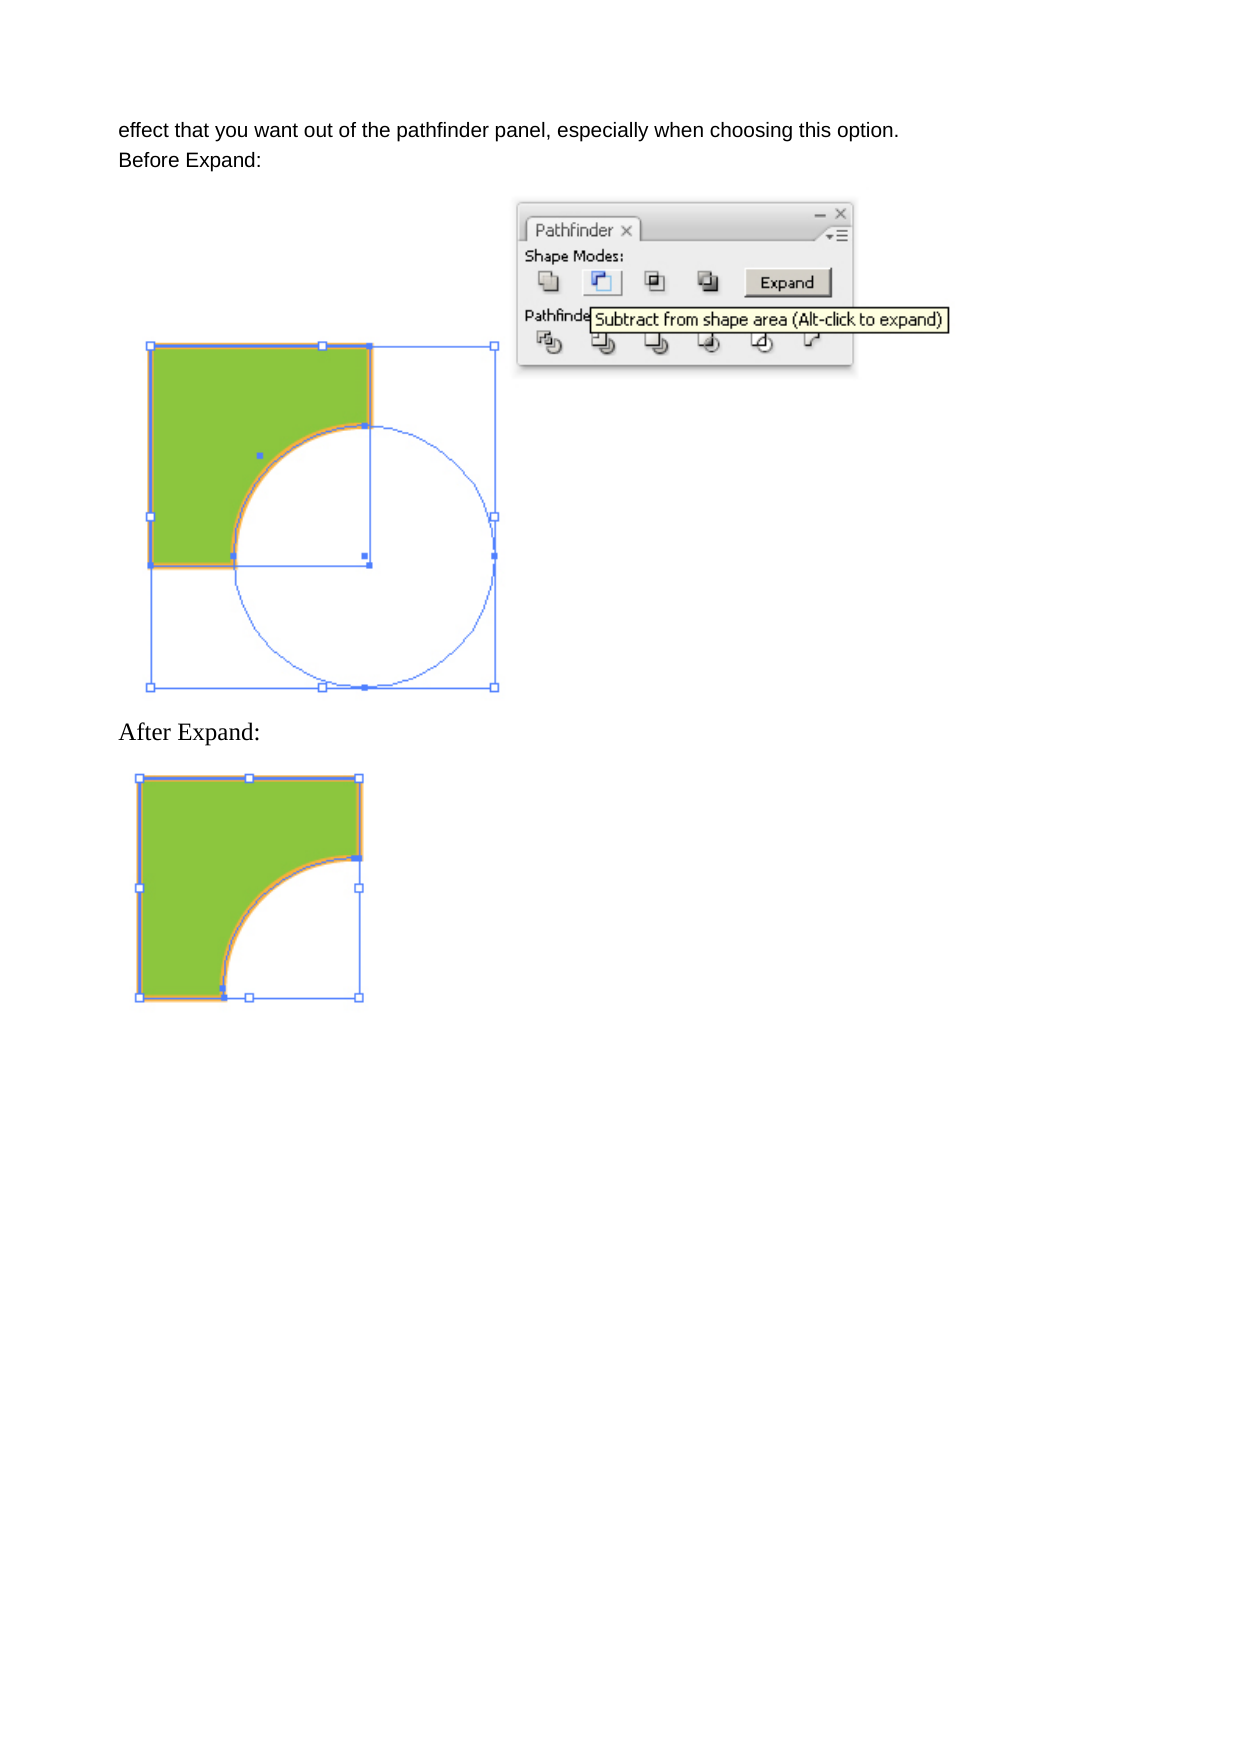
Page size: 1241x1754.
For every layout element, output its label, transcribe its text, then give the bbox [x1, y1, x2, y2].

picture [118, 749, 389, 1020]
text Before Expand: [118, 148, 1122, 172]
text After Expand: [118, 717, 1122, 745]
text effect that you want out of the pathfinder panel, especially when choosing this option. [118, 118, 1122, 142]
picture [118, 174, 987, 713]
